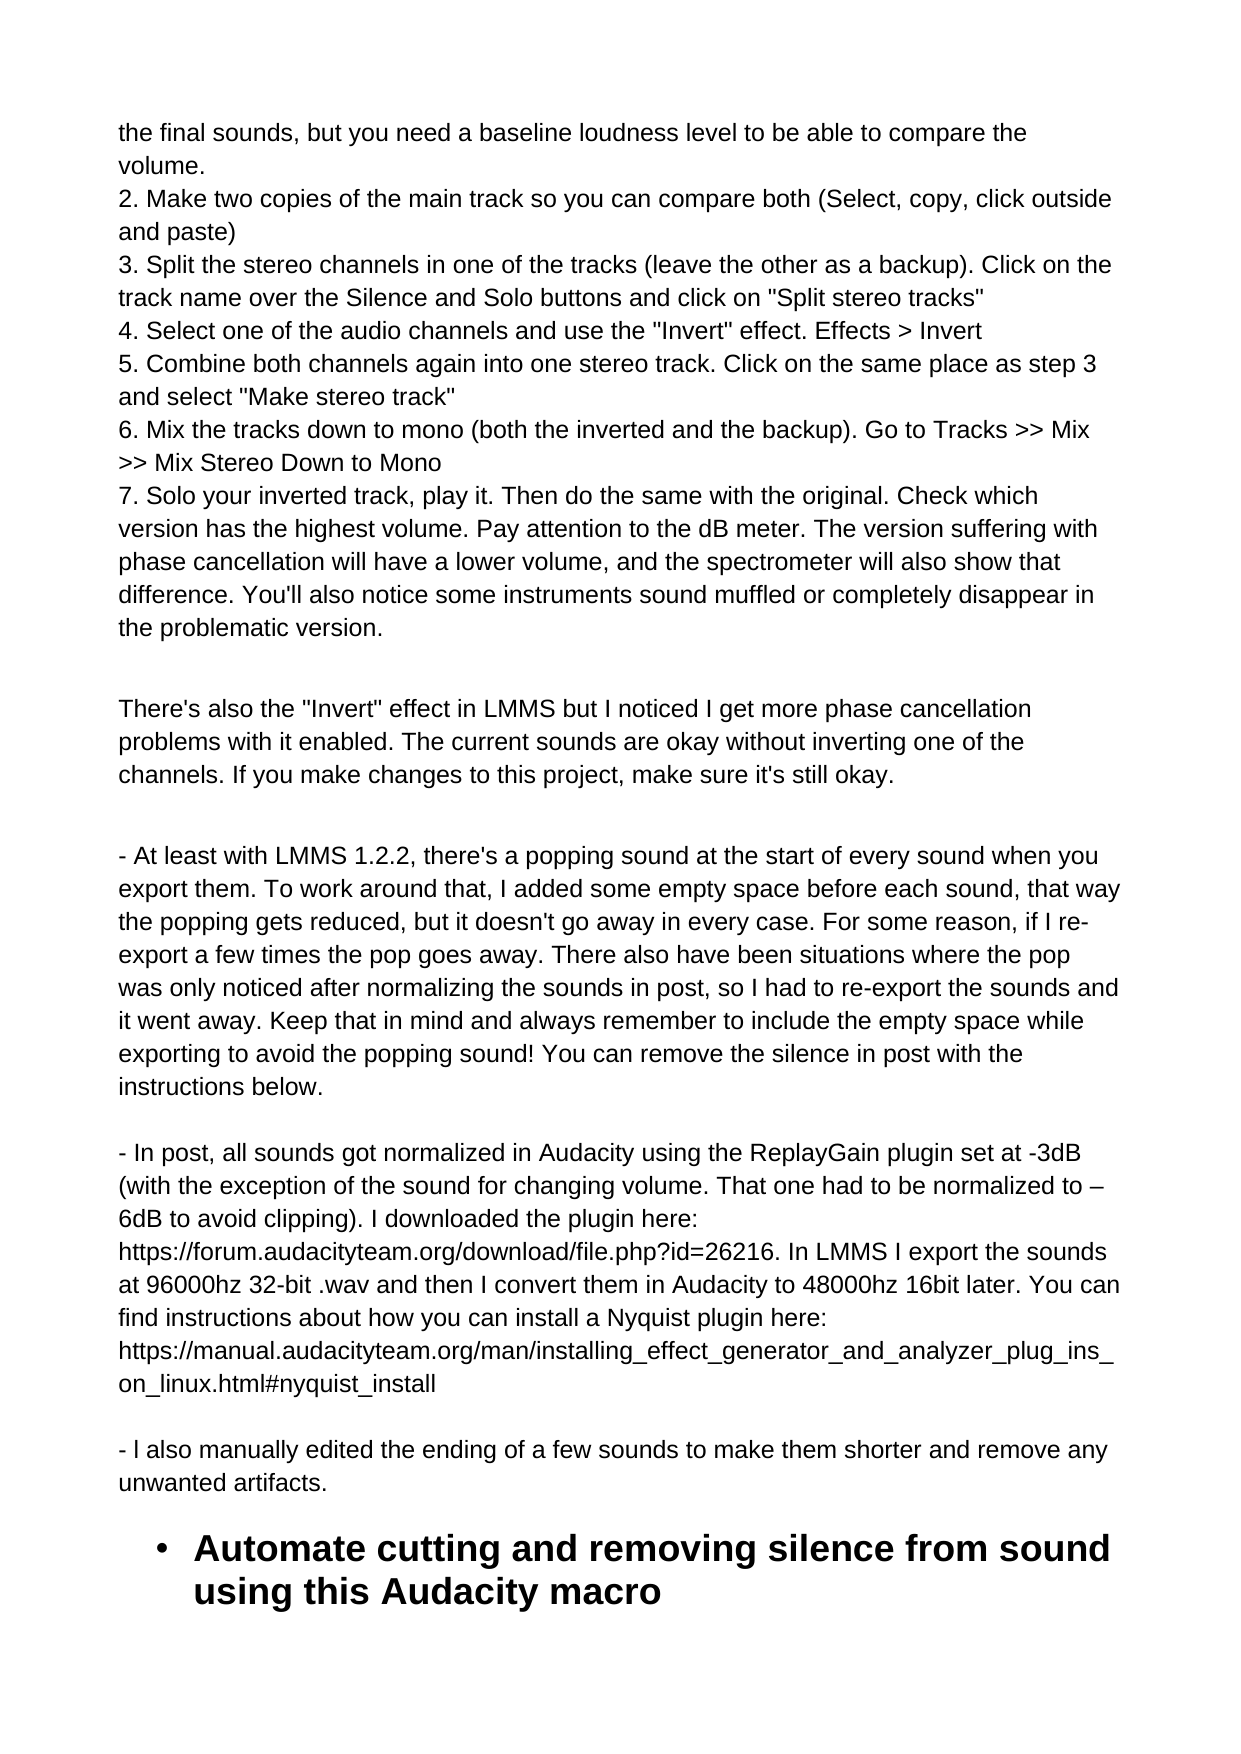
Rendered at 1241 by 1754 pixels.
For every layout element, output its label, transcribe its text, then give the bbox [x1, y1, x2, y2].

text 7. Solo your inverted track, play it. Then do the same with the original. Check which version has the highest volume. Pay attention to the dB meter. The version suffering with phase cancellation will have a lower volume, and the spectrometer will also show that difference. You'll also notice some instruments sound muffled or completely disappear in the problematic version. [118, 481, 1122, 642]
text 4. Select one of the audio channels and use the "Invert" effect. Effects > Invert [118, 316, 1122, 345]
text - At least with LMMS 1.2.2, there's a popping sound at the start of every sound when you export them. To work around that, I added some empty space before each sound, that way the popping gets reduced, but it doesn't go away in every case. For some reason, if I re-export a few times the pop goes away. There also have been situations where the pop was only noticed after normalizing the sounds in post, so I had to re-export the sounds and it went away. Keep that in mind and always remember to include the empty space while exporting to avoid the popping sound! You can remove the silence in post with the instructions below. - In post, all sounds got normalized in Audacity using the ReplayGain plugin set at -3dB (with the exception of the sound for changing volume. That one had to be normalized to –6dB to avoid clipping). I downloaded the plugin here: https://forum.audacityteam.org/download/file.php?id=26216. In LMMS I export the sounds at 96000hz 32-bit .wav and then I convert them in Audacity to 48000hz 16bit later. You can find instructions about how you can install a Nyquist plugin here: https://manual.audacityteam.org/man/installing_effect_generator_and_analyzer_plug_ins_on_linux.html#nyquist_install [118, 841, 1122, 1398]
text the final sounds, but you need a baseline loudness level to be able to compare the volume. [118, 118, 1122, 180]
text 3. Split the stereo channels in one of the tracks (leave the other as a backup). Click on the track name over the Silence and Solo buttons and click on "Split stereo tracks" [118, 250, 1122, 312]
text 2. Make two copies of the main track so you can compare both (Select, copy, click outside and paste) [118, 184, 1122, 246]
text 6. Mix the tracks down to mono (both the inverted and the backup). Go to Tracks >> Mix >> Mix Stereo Down to Mono [118, 415, 1122, 477]
text There's also the "Invert" effect in LMMS but I noticed I get more phase cancellation problems with it enabled. The current sounds are okay without inverting one of the channels. If you make changes to this project, make sure it's still okay. [118, 694, 1122, 789]
text - l also manually edited the ending of a few sounds to make them shorter and remove any unwanted artifacts. [118, 1435, 1122, 1497]
list Automate cutting and removing silence from sound using this Audacity macro [156, 1526, 1122, 1612]
text 5. Combine both channels again into one stereo track. Click on the same place as step 3 and select "Make stereo track" [118, 349, 1122, 411]
